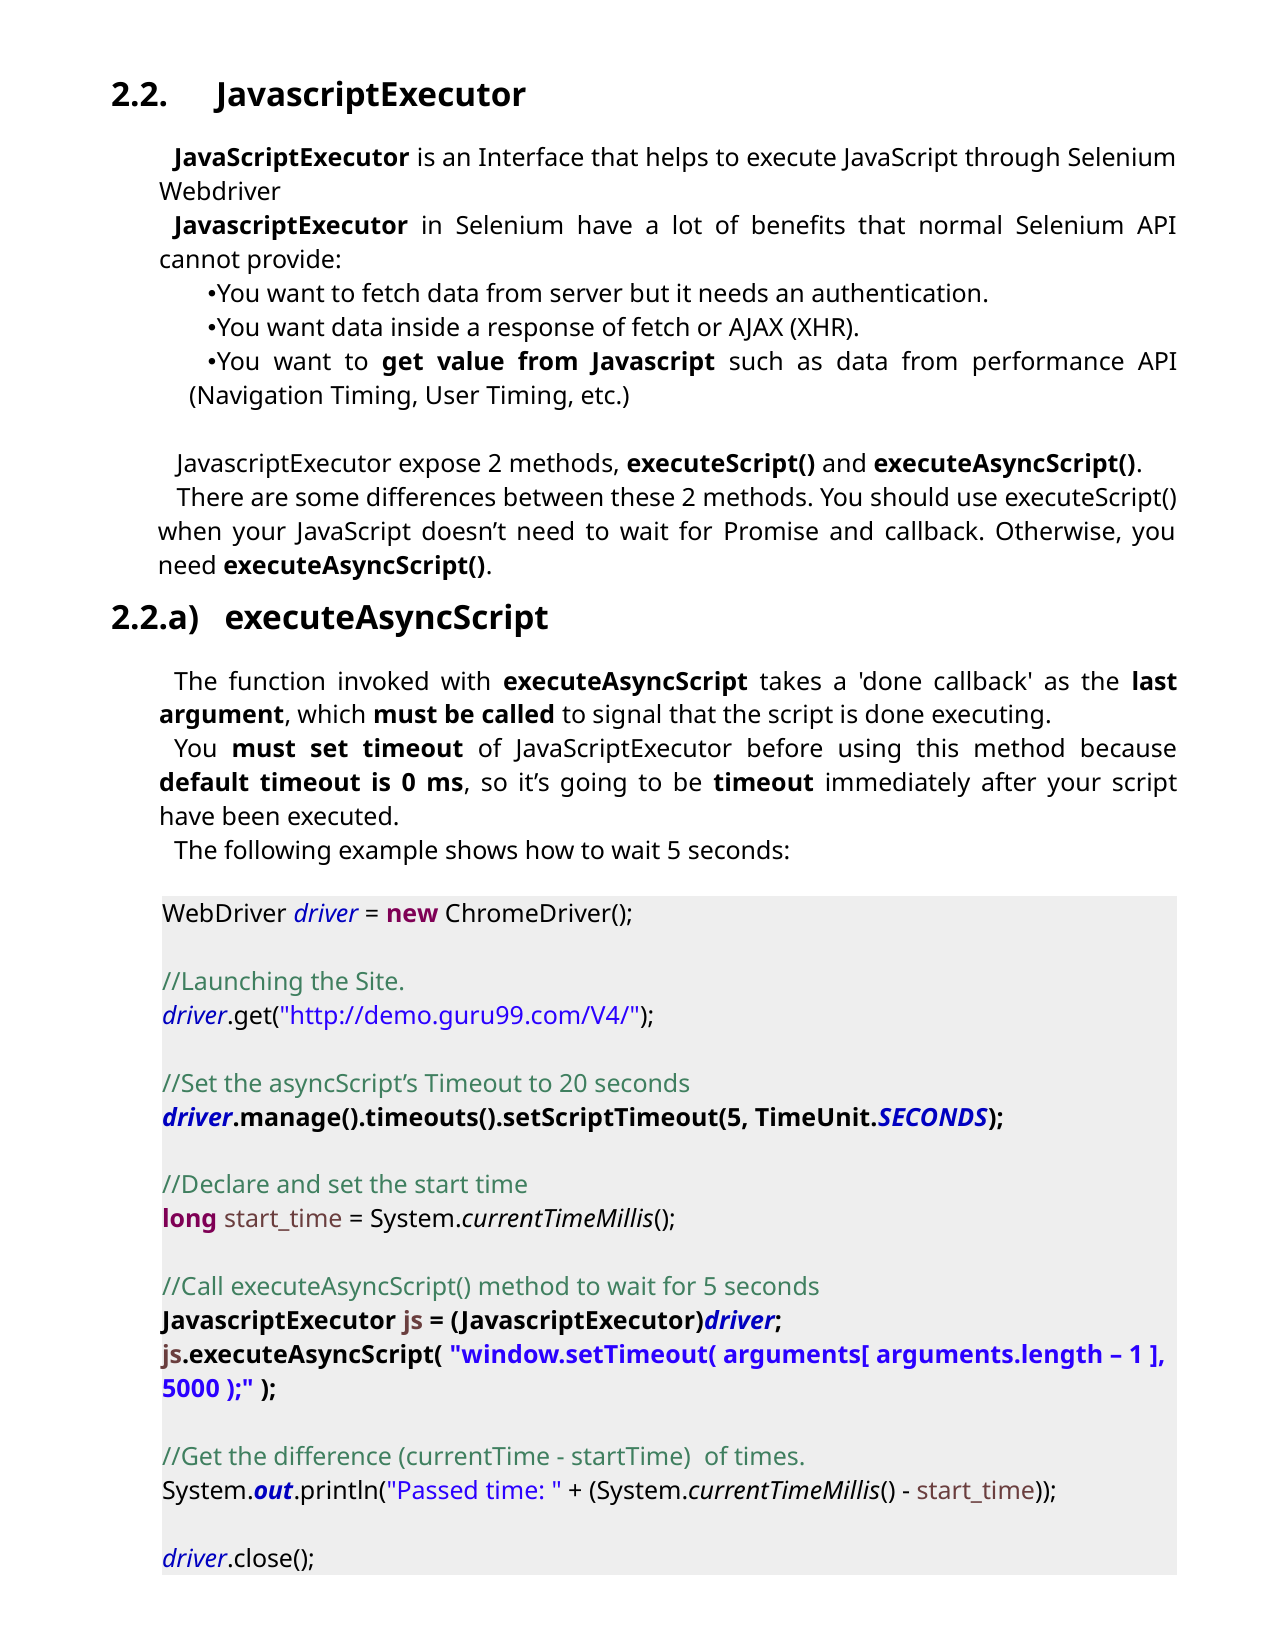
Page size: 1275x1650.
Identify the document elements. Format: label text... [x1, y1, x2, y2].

text There are some differences between these 2 methods. You should use executeScript() when your JavaScript doesn’t need to wait for Promise and callback. Otherwise, you need executeAsyncScript(). [158, 480, 1177, 582]
list You want to fetch data from server but it needs an authentication. [158, 276, 1177, 310]
text //Set the asyncScript’s Timeout to 20 seconds [162, 1066, 1177, 1099]
text js.executeAsyncScript( "window.setTimeout( arguments[ arguments.length – 1 ], 5000 );" ); [162, 1337, 1177, 1405]
text driver.get("http://demo.guru99.com/V4/"); [162, 998, 1177, 1032]
list You want to get value from Javascript such as data from performance API (Navigation Timing, User Timing, etc.) [158, 344, 1177, 412]
text The function invoked with executeAsyncScript takes a 'done callback' as the last argument, which must be called to signal that the script is done executing. [159, 663, 1177, 731]
list You want data inside a response of fetch or AJAX (XHR). [158, 310, 1177, 344]
text You must set timeout of JavaScriptExecutor before using this method because default timeout is 0 ms, so it’s going to be timeout immediately after your script have been executed. [159, 731, 1177, 833]
subtitle JavascriptExecutor [111, 70, 1177, 116]
text driver.close(); [162, 1541, 1177, 1575]
text JavascriptExecutor in Selenium have a lot of benefits that normal Selenium API cannot provide: [159, 208, 1177, 276]
text //Declare and set the start time [162, 1167, 1177, 1201]
text //Call executeAsyncScript() method to wait for 5 seconds [162, 1269, 1177, 1303]
text JavascriptExecutor expose 2 methods, executeScript() and executeAsyncScript(). [158, 446, 1177, 480]
text //Launching the Site. [162, 964, 1177, 998]
text JavaScriptExecutor is an Interface that helps to execute JavaScript through Selenium Webdriver [159, 140, 1177, 208]
text WebDriver driver = new ChromeDriver(); [162, 896, 1177, 930]
text The following example shows how to wait 5 seconds: [159, 833, 1177, 867]
text //Get the difference (currentTime - startTime) of times. [162, 1439, 1177, 1473]
text System.out.println("Passed time: " + (System.currentTimeMillis() - start_time)); [162, 1473, 1177, 1541]
text driver.manage().timeouts().setScriptTimeout(5, TimeUnit.SECONDS); [162, 1099, 1177, 1133]
text long start_time = System.currentTimeMillis(); [162, 1201, 1177, 1235]
text JavascriptExecutor js = (JavascriptExecutor)driver; [162, 1303, 1177, 1337]
subtitle executeAsyncScript [111, 593, 1177, 639]
